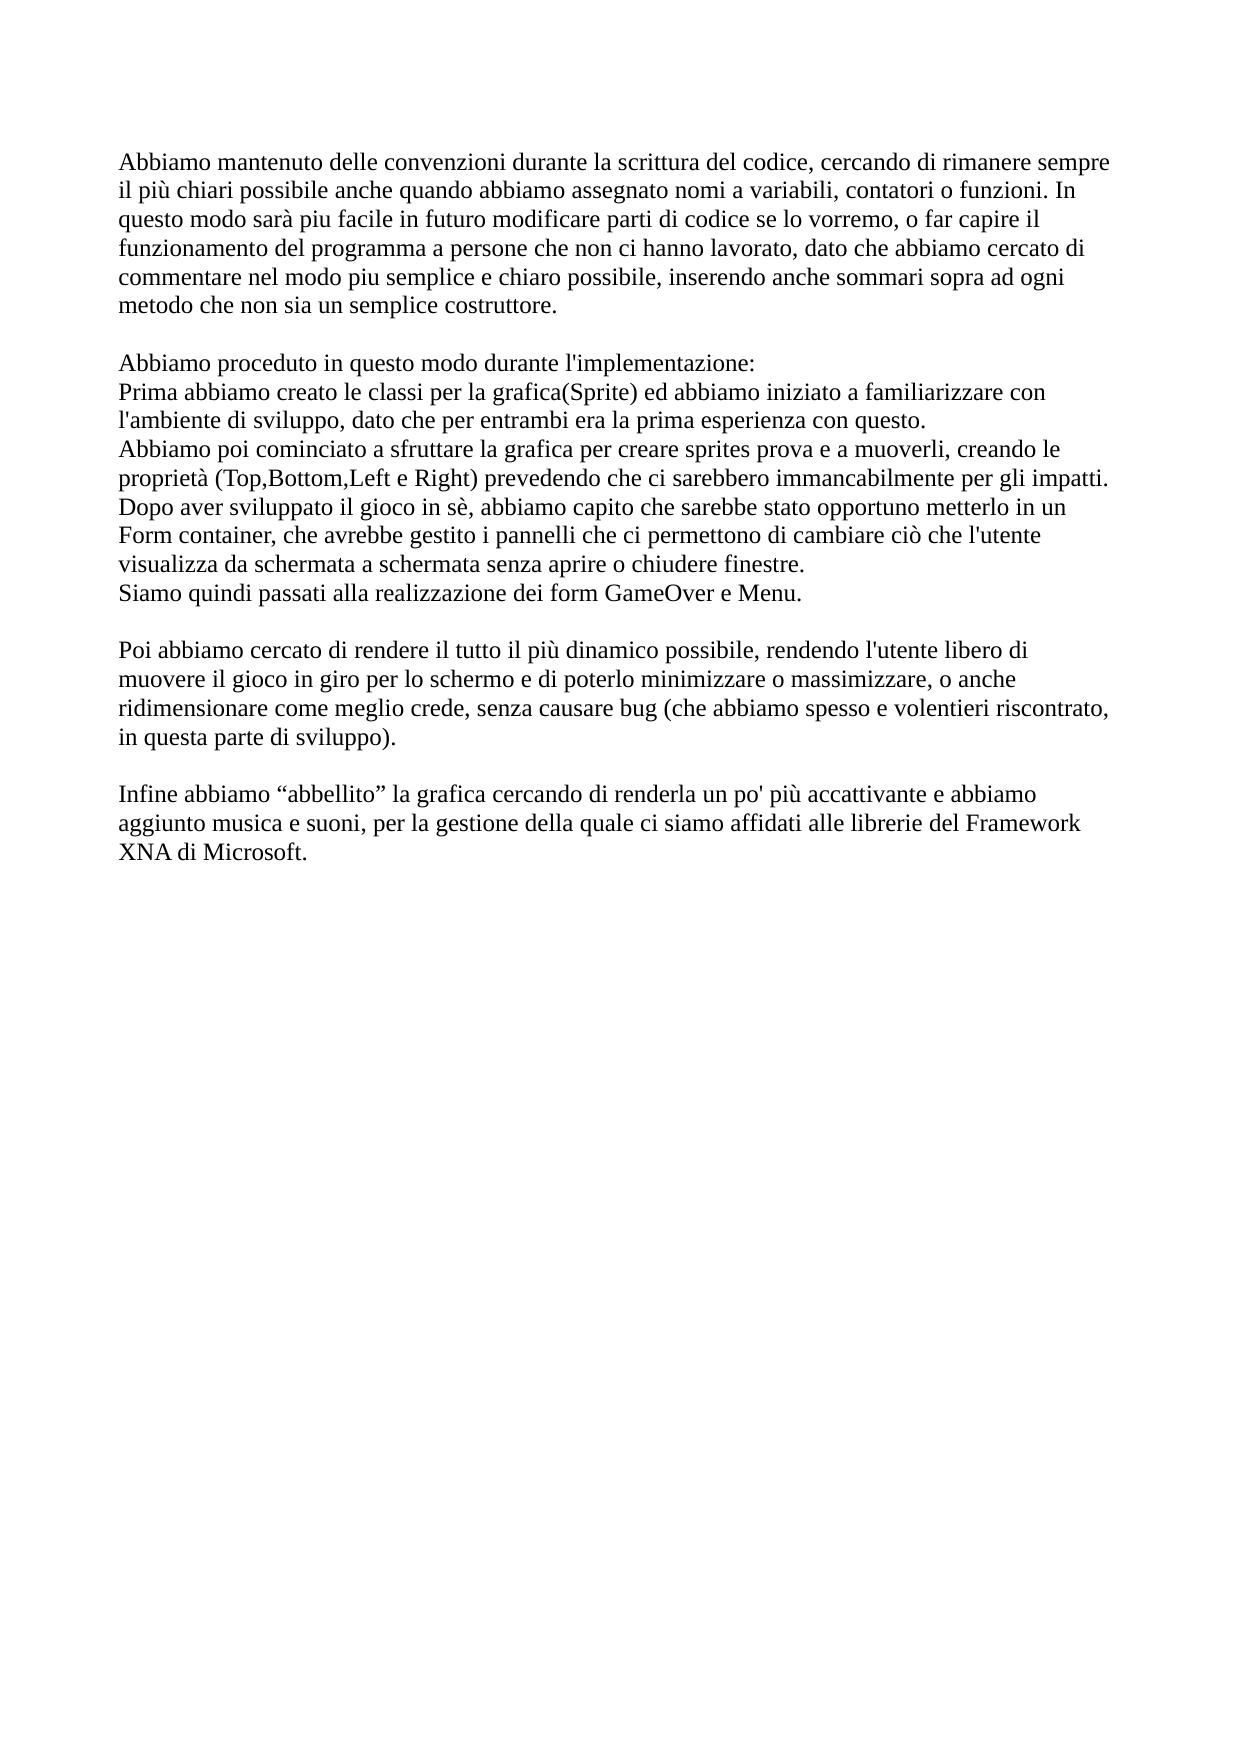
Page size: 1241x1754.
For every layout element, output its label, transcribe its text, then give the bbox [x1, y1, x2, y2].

text Poi abbiamo cercato di rendere il tutto il più dinamico possibile, rendendo l'utente libero di muovere il gioco in giro per lo schermo e di poterlo minimizzare o massimizzare, o anche ridimensionare come meglio crede, senza causare bug (che abbiamo spesso e volentieri riscontrato, in questa parte di sviluppo). [118, 636, 1122, 751]
text Abbiamo mantenuto delle convenzioni durante la scrittura del codice, cercando di rimanere sempre il più chiari possibile anche quando abbiamo assegnato nomi a variabili, contatori o funzioni. In questo modo sarà piu facile in futuro modificare parti di codice se lo vorremo, o far capire il funzionamento del programma a persone che non ci hanno lavorato, dato che abbiamo cercato di commentare nel modo piu semplice e chiaro possibile, inserendo anche sommari sopra ad ogni metodo che non sia un semplice costruttore. [118, 147, 1122, 348]
text Infine abbiamo “abbellito” la grafica cercando di renderla un po' più accattivante e abbiamo aggiunto musica e suoni, per la gestione della quale ci siamo affidati alle librerie del Framework XNA di Microsoft. [118, 779, 1122, 866]
text Abbiamo proceduto in questo modo durante l'implementazione: Prima abbiamo creato le classi per la grafica(Sprite) ed abbiamo iniziato a familiarizzare con l'ambiente di sviluppo, dato che per entrambi era la prima esperienza con questo. Abbiamo poi cominciato a sfruttare la grafica per creare sprites prova e a muoverli, creando le proprietà (Top,Bottom,Left e Right) prevedendo che ci sarebbero immancabilmente per gli impatti. Dopo aver sviluppato il gioco in sè, abbiamo capito che sarebbe stato opportuno metterlo in un Form container, che avrebbe gestito i pannelli che ci permettono di cambiare ciò che l'utente visualizza da schermata a schermata senza aprire o chiudere finestre. [118, 348, 1122, 578]
text Siamo quindi passati alla realizzazione dei form GameOver e Menu. [118, 578, 1122, 607]
